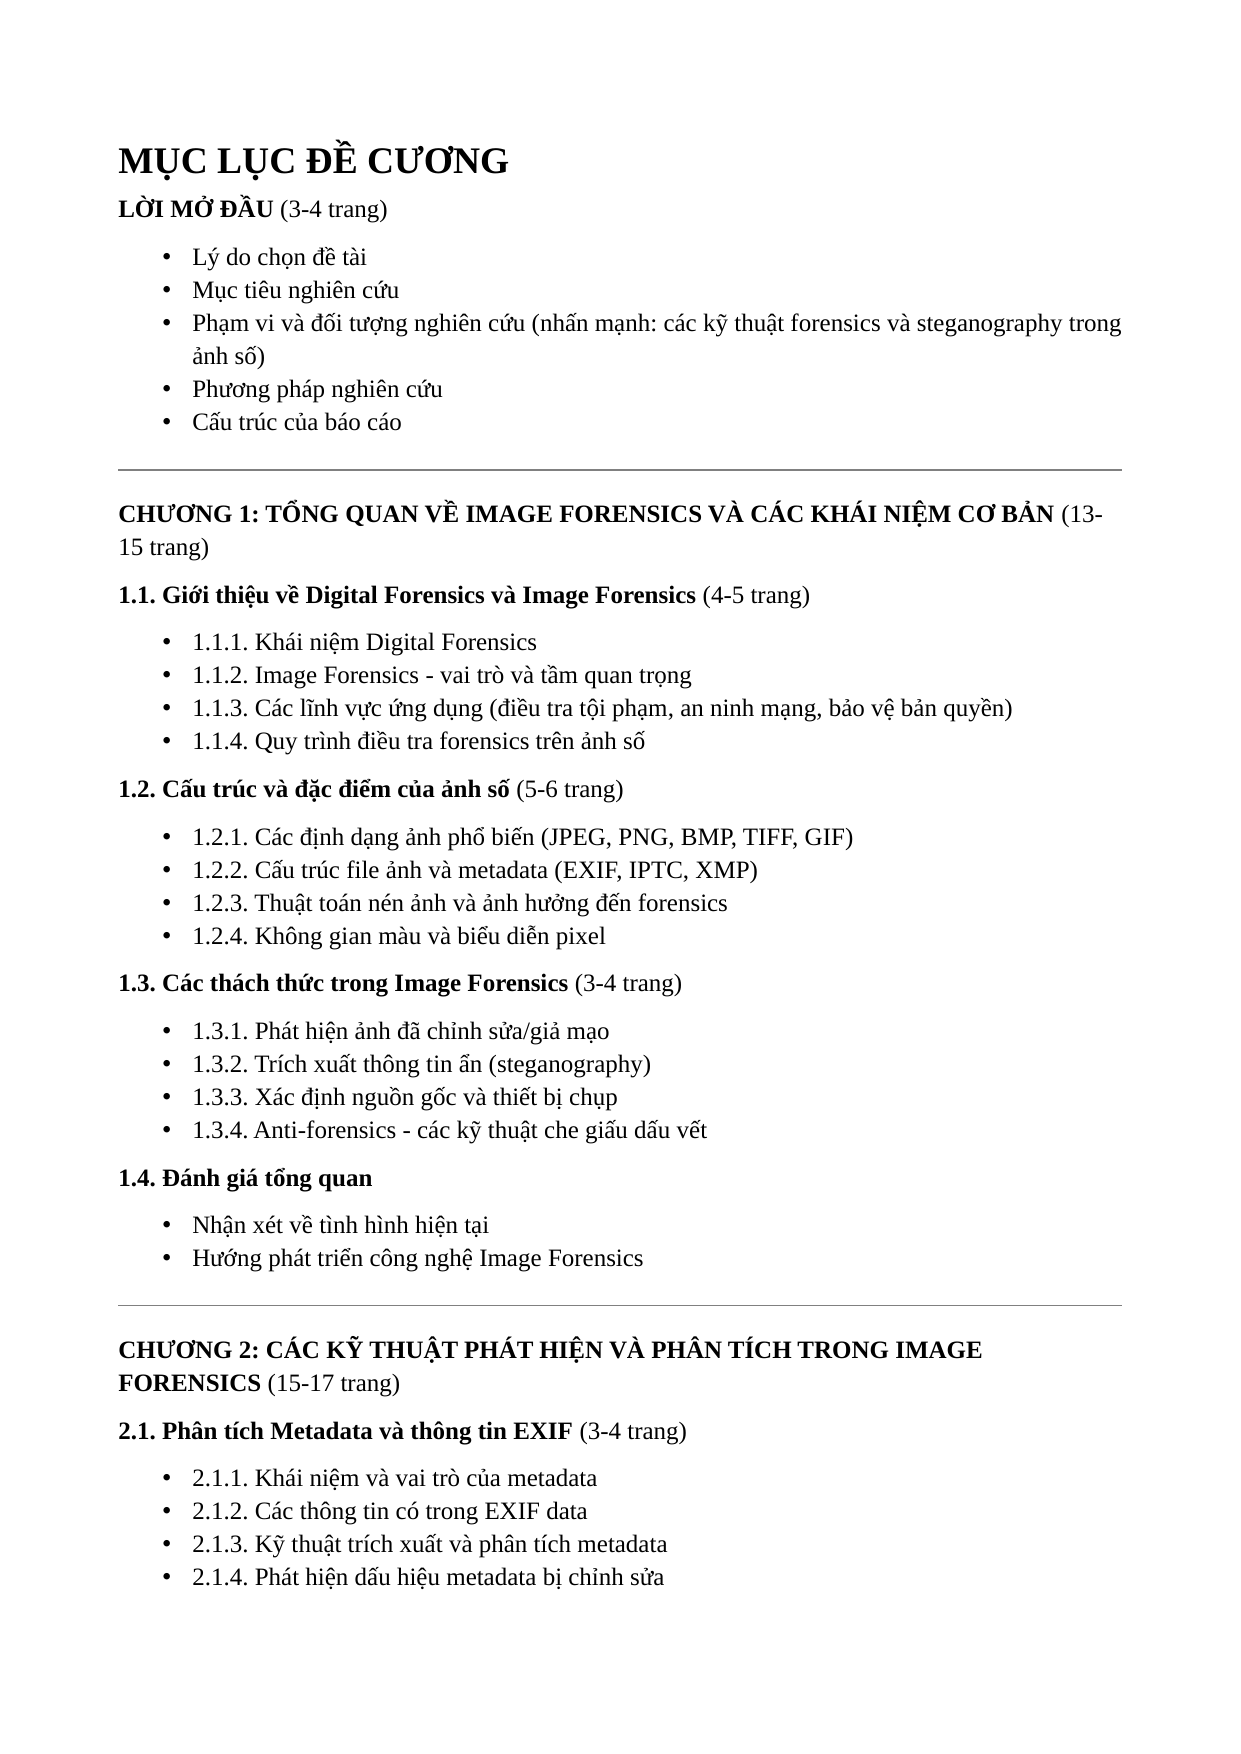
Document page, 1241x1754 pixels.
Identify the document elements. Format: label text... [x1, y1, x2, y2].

list 2.1.1. Khái niệm và vai trò của metadata [162, 1463, 1122, 1492]
text 2.1. Phân tích Metadata và thông tin EXIF (3-4 trang) [118, 1416, 1122, 1444]
list Mục tiêu nghiên cứu [162, 275, 1122, 304]
list 1.2.3. Thuật toán nén ảnh và ảnh hưởng đến forensics [162, 888, 1122, 916]
list 1.3.2. Trích xuất thông tin ẩn (steganography) [162, 1049, 1122, 1078]
list 1.1.2. Image Forensics - vai trò và tầm quan trọng [162, 660, 1122, 689]
text CHƯƠNG 1: TỔNG QUAN VỀ IMAGE FORENSICS VÀ CÁC KHÁI NIỆM CƠ BẢN (13-15 trang) [118, 499, 1122, 561]
list 1.3.4. Anti-forensics - các kỹ thuật che giấu dấu vết [162, 1115, 1122, 1144]
list 1.1.1. Khái niệm Digital Forensics [162, 627, 1122, 656]
list 1.3.3. Xác định nguồn gốc và thiết bị chụp [162, 1082, 1122, 1111]
list Nhận xét về tình hình hiện tại [162, 1210, 1122, 1239]
list 1.1.3. Các lĩnh vực ứng dụng (điều tra tội phạm, an ninh mạng, bảo vệ bản quyền) [162, 693, 1122, 722]
text 1.3. Các thách thức trong Image Forensics (3-4 trang) [118, 968, 1122, 997]
list 2.1.2. Các thông tin có trong EXIF data [162, 1496, 1122, 1525]
list 1.1.4. Quy trình điều tra forensics trên ảnh số [162, 726, 1122, 755]
list Cấu trúc của báo cáo [162, 407, 1122, 436]
list 1.2.4. Không gian màu và biểu diễn pixel [162, 921, 1122, 949]
list 2.1.4. Phát hiện dấu hiệu metadata bị chỉnh sửa [162, 1562, 1122, 1591]
list 1.2.2. Cấu trúc file ảnh và metadata (EXIF, IPTC, XMP) [162, 855, 1122, 883]
list 1.2.1. Các định dạng ảnh phổ biến (JPEG, PNG, BMP, TIFF, GIF) [162, 822, 1122, 850]
list Phạm vi và đối tượng nghiên cứu (nhấn mạnh: các kỹ thuật forensics và steganography trong ảnh số) [162, 308, 1122, 370]
text 1.2. Cấu trúc và đặc điểm của ảnh số (5-6 trang) [118, 774, 1122, 803]
list Lý do chọn đề tài [162, 242, 1122, 271]
text LỜI MỞ ĐẦU (3-4 trang) [118, 194, 1122, 223]
text 1.1. Giới thiệu về Digital Forensics và Image Forensics (4-5 trang) [118, 580, 1122, 608]
list Hướng phát triển công nghệ Image Forensics [162, 1243, 1122, 1272]
list 1.3.1. Phát hiện ảnh đã chỉnh sửa/giả mạo [162, 1016, 1122, 1045]
text CHƯƠNG 2: CÁC KỸ THUẬT PHÁT HIỆN VÀ PHÂN TÍCH TRONG IMAGE FORENSICS (15-17 trang) [118, 1335, 1122, 1397]
list Phương pháp nghiên cứu [162, 374, 1122, 403]
subtitle MỤC LỤC ĐỀ CƯƠNG [118, 139, 1122, 182]
list 2.1.3. Kỹ thuật trích xuất và phân tích metadata [162, 1529, 1122, 1558]
text 1.4. Đánh giá tổng quan [118, 1163, 1122, 1191]
